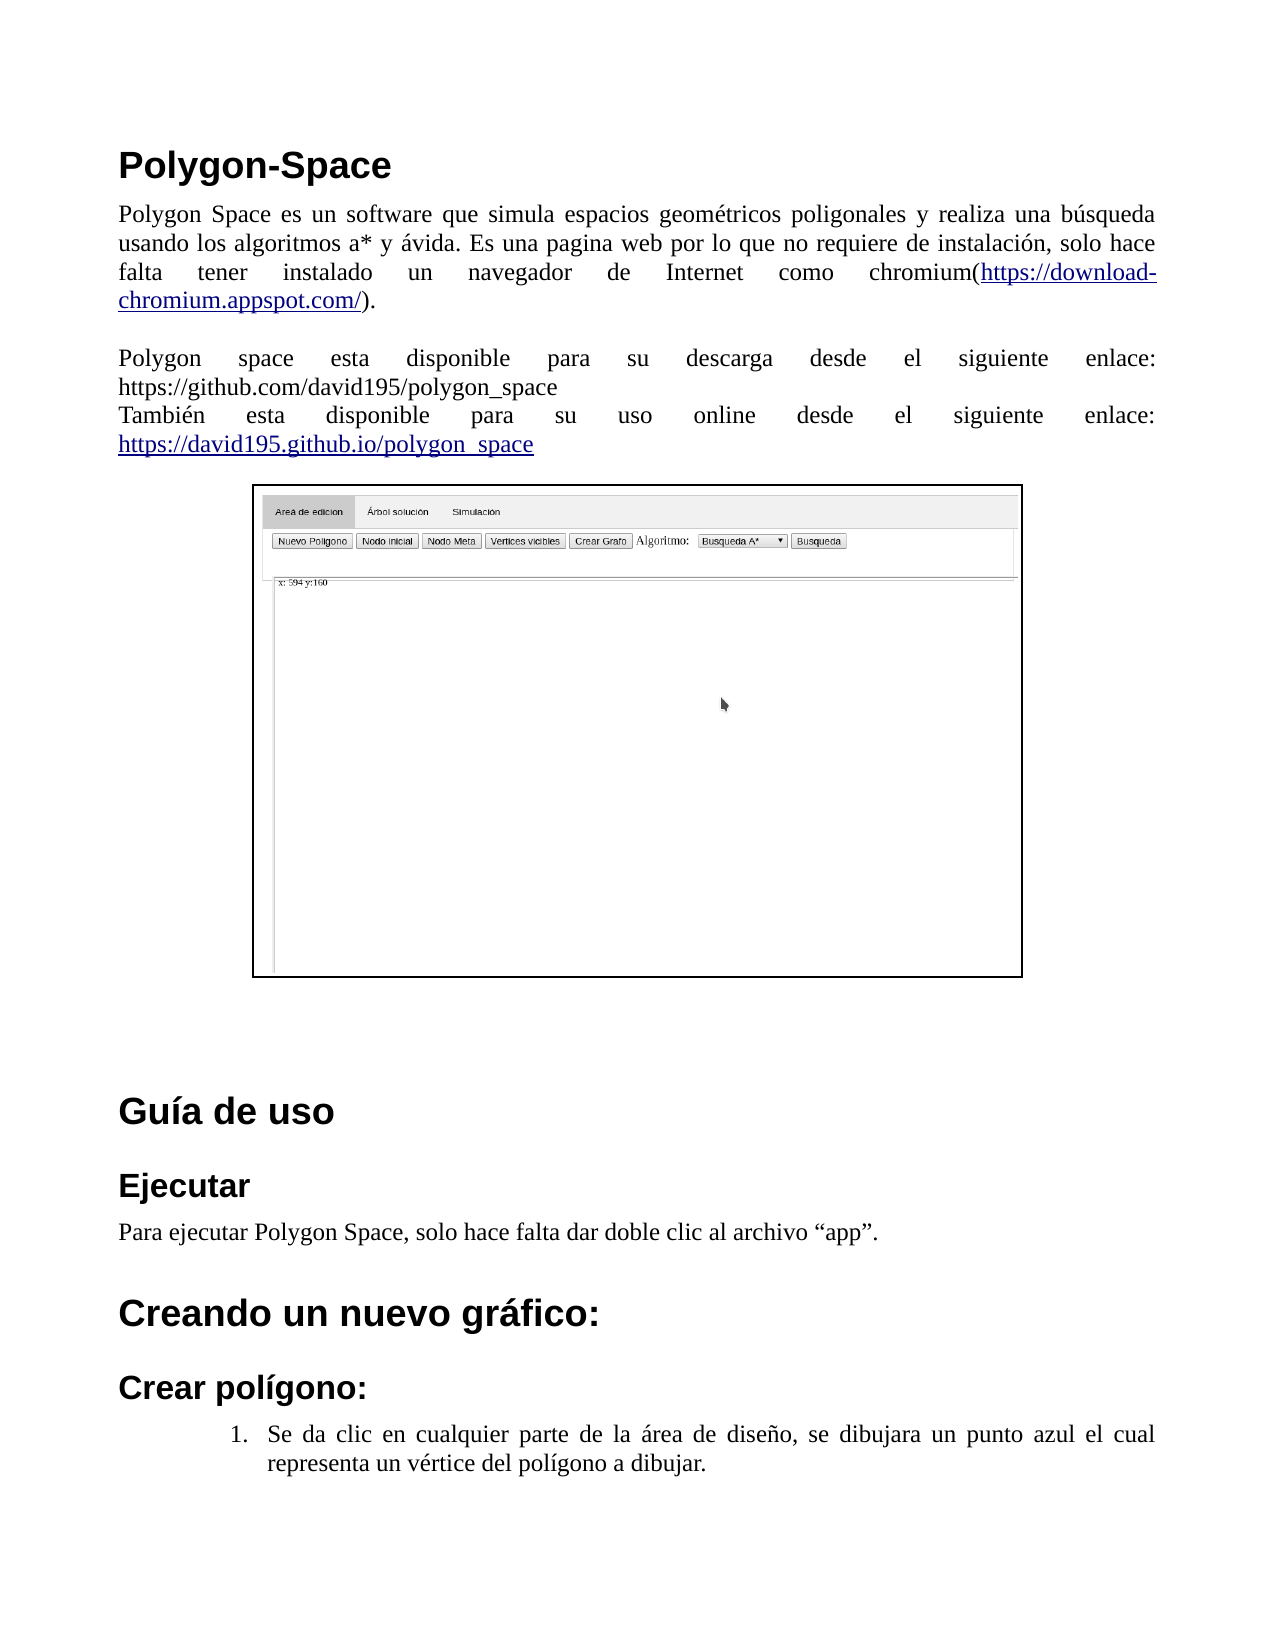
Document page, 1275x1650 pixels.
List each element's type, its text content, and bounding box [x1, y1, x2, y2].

subtitle Ejecutar [118, 1166, 1157, 1204]
picture [257, 489, 1018, 973]
subtitle Guía de uso [118, 1089, 1157, 1133]
subtitle Crear polígono: [118, 1368, 1157, 1407]
text Polygon space esta disponible para su descarga desde el siguiente enlace: https://github.com/david195/polygon_space [118, 343, 1157, 401]
text Para ejecutar Polygon Space, solo hace falta dar doble clic al archivo “app”. [118, 1217, 1157, 1246]
list Se da clic en cualquier parte de la área de diseño, se dibujara un punto azul el cual representa un vértice del polígono a dibujar. [229, 1419, 1157, 1477]
subtitle Creando un nuevo gráfico: [118, 1291, 1157, 1335]
text Polygon Space es un software que simula espacios geométricos poligonales y realiza una búsqueda usando los algoritmos a* y ávida. Es una pagina web por lo que no requiere de instalación, solo hace falta tener instalado un navegador de Internet como chromium(https://download-chromium.appspot.com/). [118, 199, 1157, 314]
subtitle Polygon-Space [118, 143, 1157, 187]
text También esta disponible para su uso online desde el siguiente enlace: https://david195.github.io/polygon_space [118, 401, 1157, 458]
